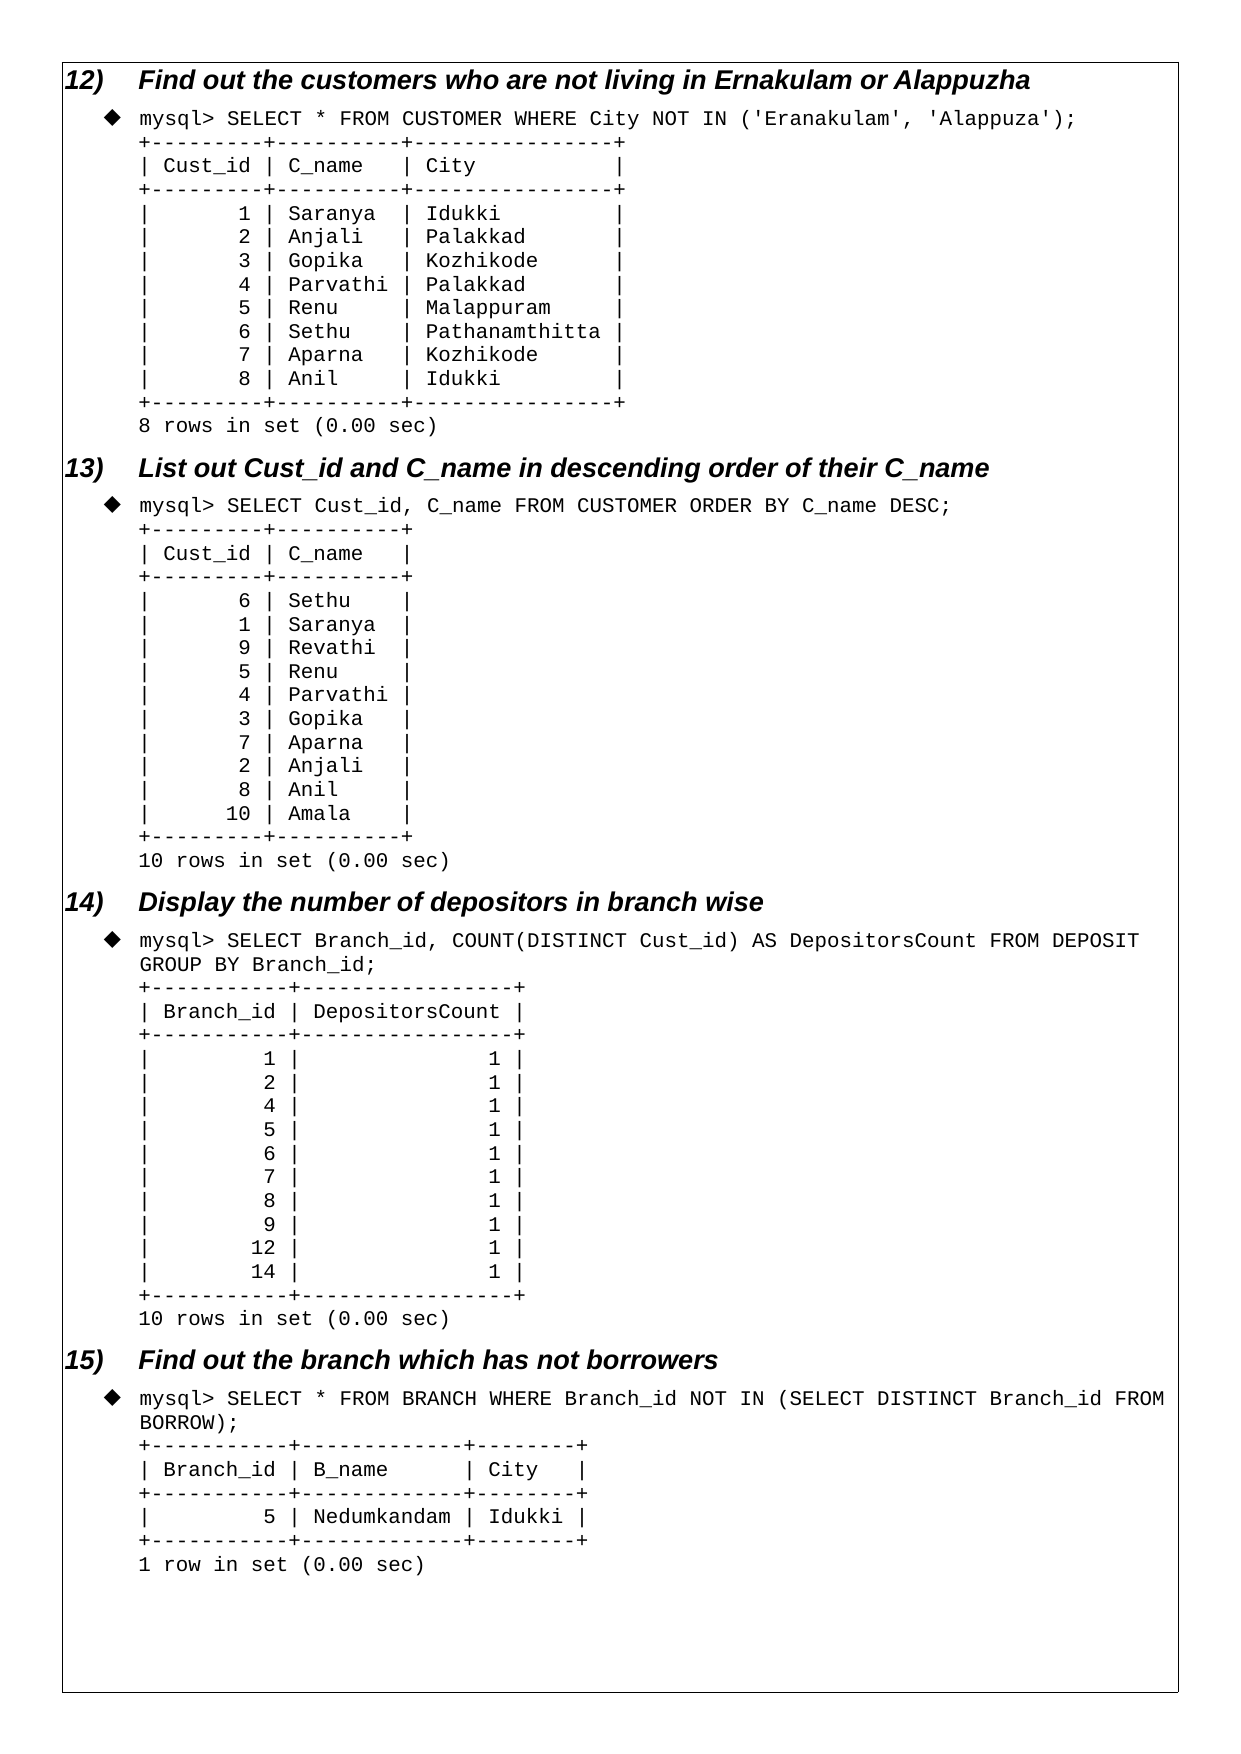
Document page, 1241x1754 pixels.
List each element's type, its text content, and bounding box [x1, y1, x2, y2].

text +-----------+-------------+--------+ [138, 1483, 1176, 1506]
text | 9 | Revathi | [138, 637, 1176, 661]
text 8 rows in set (0.00 sec) [138, 415, 1176, 439]
text +---------+----------+----------------+ [138, 179, 1176, 203]
text | 8 | Anil | [138, 779, 1176, 803]
text | 9 | 1 | [138, 1214, 1176, 1237]
text +---------+----------+ [138, 519, 1176, 543]
text +-----------+-------------+--------+ [138, 1530, 1176, 1554]
text | 2 | Anjali | Palakkad | [138, 226, 1176, 250]
text +-----------+-----------------+ [138, 977, 1176, 1001]
text | 2 | 1 | [138, 1072, 1176, 1095]
text | Cust_id | C_name | City | [138, 155, 1176, 179]
text | 1 | Saranya | Idukki | [138, 203, 1176, 226]
text 1 row in set (0.00 sec) [138, 1554, 1176, 1577]
text | 4 | 1 | [138, 1095, 1176, 1119]
text 10 rows in set (0.00 sec) [138, 850, 1176, 874]
subtitle Display the number of depositors in branch wise [64, 886, 1176, 917]
text | 5 | Renu | Malappuram | [138, 297, 1176, 321]
text | 10 | Amala | [138, 803, 1176, 826]
text | 7 | 1 | [138, 1166, 1176, 1190]
text +-----------+-----------------+ [138, 1024, 1176, 1048]
text | Branch_id | DepositorsCount | [138, 1001, 1176, 1024]
text +-----------+-----------------+ [138, 1284, 1176, 1308]
text | Branch_id | B_name | City | [138, 1459, 1176, 1483]
text | 5 | Renu | [138, 661, 1176, 684]
list mysql> SELECT Branch_id, COUNT(DISTINCT Cust_id) AS DepositorsCount FROM DEPOSIT GROUP BY Branch_id; [102, 930, 1176, 977]
text +-----------+-------------+--------+ [138, 1435, 1176, 1459]
subtitle List out Cust_id and C_name in descending order of their C_name [64, 452, 1176, 483]
text +---------+----------+ [138, 566, 1176, 590]
subtitle Find out the branch which has not borrowers [64, 1344, 1176, 1376]
text | 4 | Parvathi | [138, 684, 1176, 708]
text +---------+----------+----------------+ [138, 392, 1176, 415]
text | 1 | Saranya | [138, 613, 1176, 637]
text +---------+----------+ [138, 826, 1176, 850]
subtitle Find out the customers who are not living in Ernakulam or Alappuzha [64, 64, 1176, 96]
text | 3 | Gopika | Kozhikode | [138, 250, 1176, 273]
text | Cust_id | C_name | [138, 543, 1176, 566]
text | 5 | 1 | [138, 1119, 1176, 1143]
text | 4 | Parvathi | Palakkad | [138, 273, 1176, 297]
text | 8 | Anil | Idukki | [138, 368, 1176, 392]
text | 2 | Anjali | [138, 755, 1176, 779]
text | 7 | Aparna | Kozhikode | [138, 344, 1176, 368]
text | 7 | Aparna | [138, 732, 1176, 755]
text | 6 | Sethu | [138, 590, 1176, 613]
text | 6 | Sethu | Pathanamthitta | [138, 321, 1176, 344]
text | 8 | 1 | [138, 1190, 1176, 1214]
text | 6 | 1 | [138, 1143, 1176, 1166]
text | 1 | 1 | [138, 1048, 1176, 1072]
text +---------+----------+----------------+ [138, 132, 1176, 155]
list mysql> SELECT Cust_id, C_name FROM CUSTOMER ORDER BY C_name DESC; [102, 495, 1176, 519]
list mysql> SELECT * FROM BRANCH WHERE Branch_id NOT IN (SELECT DISTINCT Branch_id FROM BORROW); [102, 1388, 1176, 1435]
text | 14 | 1 | [138, 1261, 1176, 1284]
text 10 rows in set (0.00 sec) [138, 1308, 1176, 1332]
text | 5 | Nedumkandam | Idukki | [138, 1506, 1176, 1530]
text | 12 | 1 | [138, 1237, 1176, 1261]
list mysql> SELECT * FROM CUSTOMER WHERE City NOT IN ('Eranakulam', 'Alappuza'); [102, 108, 1176, 132]
text | 3 | Gopika | [138, 708, 1176, 732]
